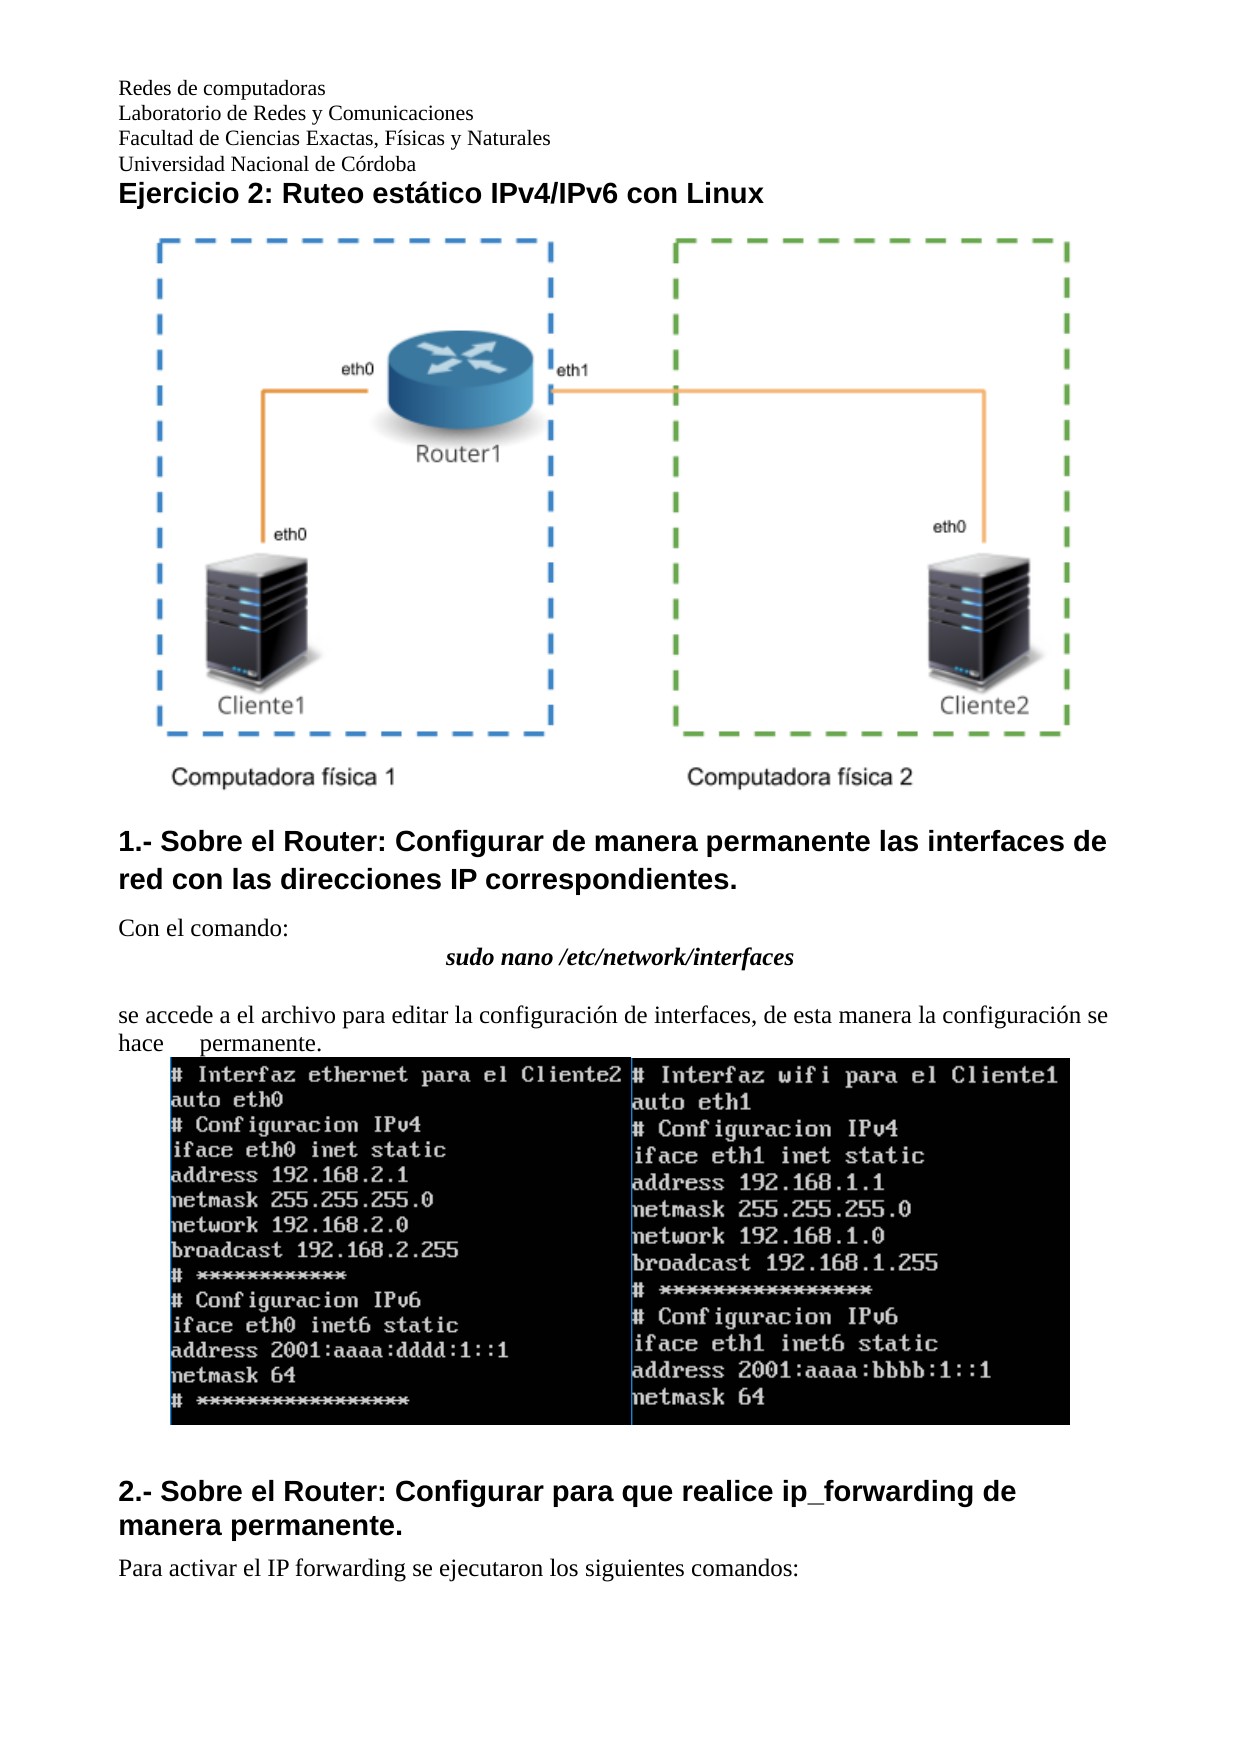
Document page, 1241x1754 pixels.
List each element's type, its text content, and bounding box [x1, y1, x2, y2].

subtitle 2.- Sobre el Router: Configurar para que realice ip_forwarding de manera permanente. [118, 1474, 1122, 1541]
text Para activar el IP forwarding se ejecutaron los siguientes comandos: [118, 1553, 1122, 1582]
picture [150, 226, 1090, 799]
subtitle Ejercicio 2: Ruteo estático IPv4/IPv6 con Linux [118, 176, 1122, 209]
text Con el comando: [118, 913, 1122, 942]
text sudo nano /etc/network/interfaces [118, 942, 1122, 971]
picture [170, 1057, 1070, 1425]
subtitle 1.- Sobre el Router: Configurar de manera permanente las interfaces de red con las direcciones IP correspondientes. [118, 824, 1122, 896]
text se accede a el archivo para editar la configuración de interfaces, de esta manera la configuración se hace permanente. [118, 1000, 1122, 1057]
